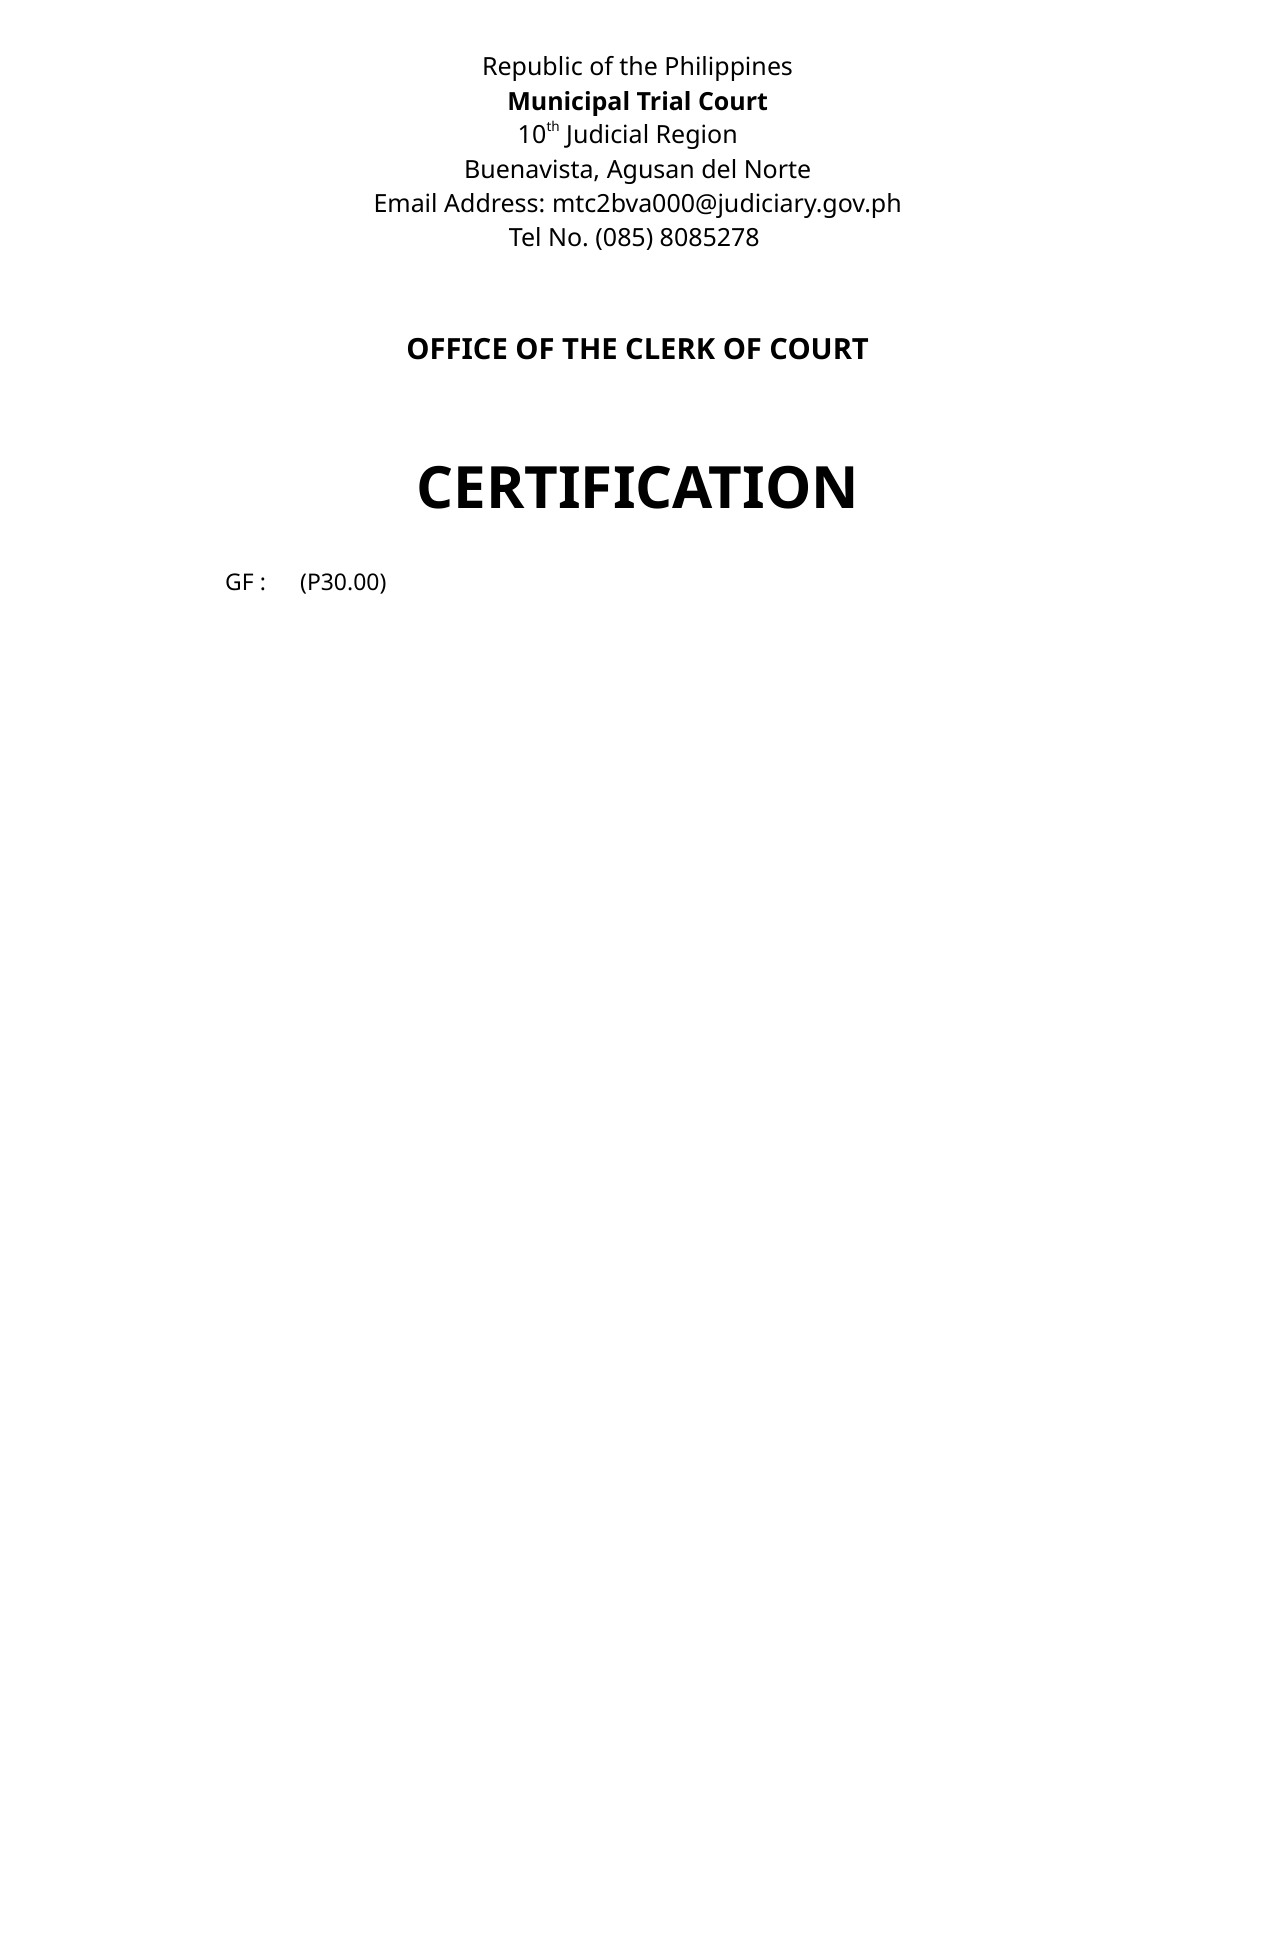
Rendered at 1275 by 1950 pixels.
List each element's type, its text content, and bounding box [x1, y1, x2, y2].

text GF : (P30.00) [150, 565, 1125, 597]
